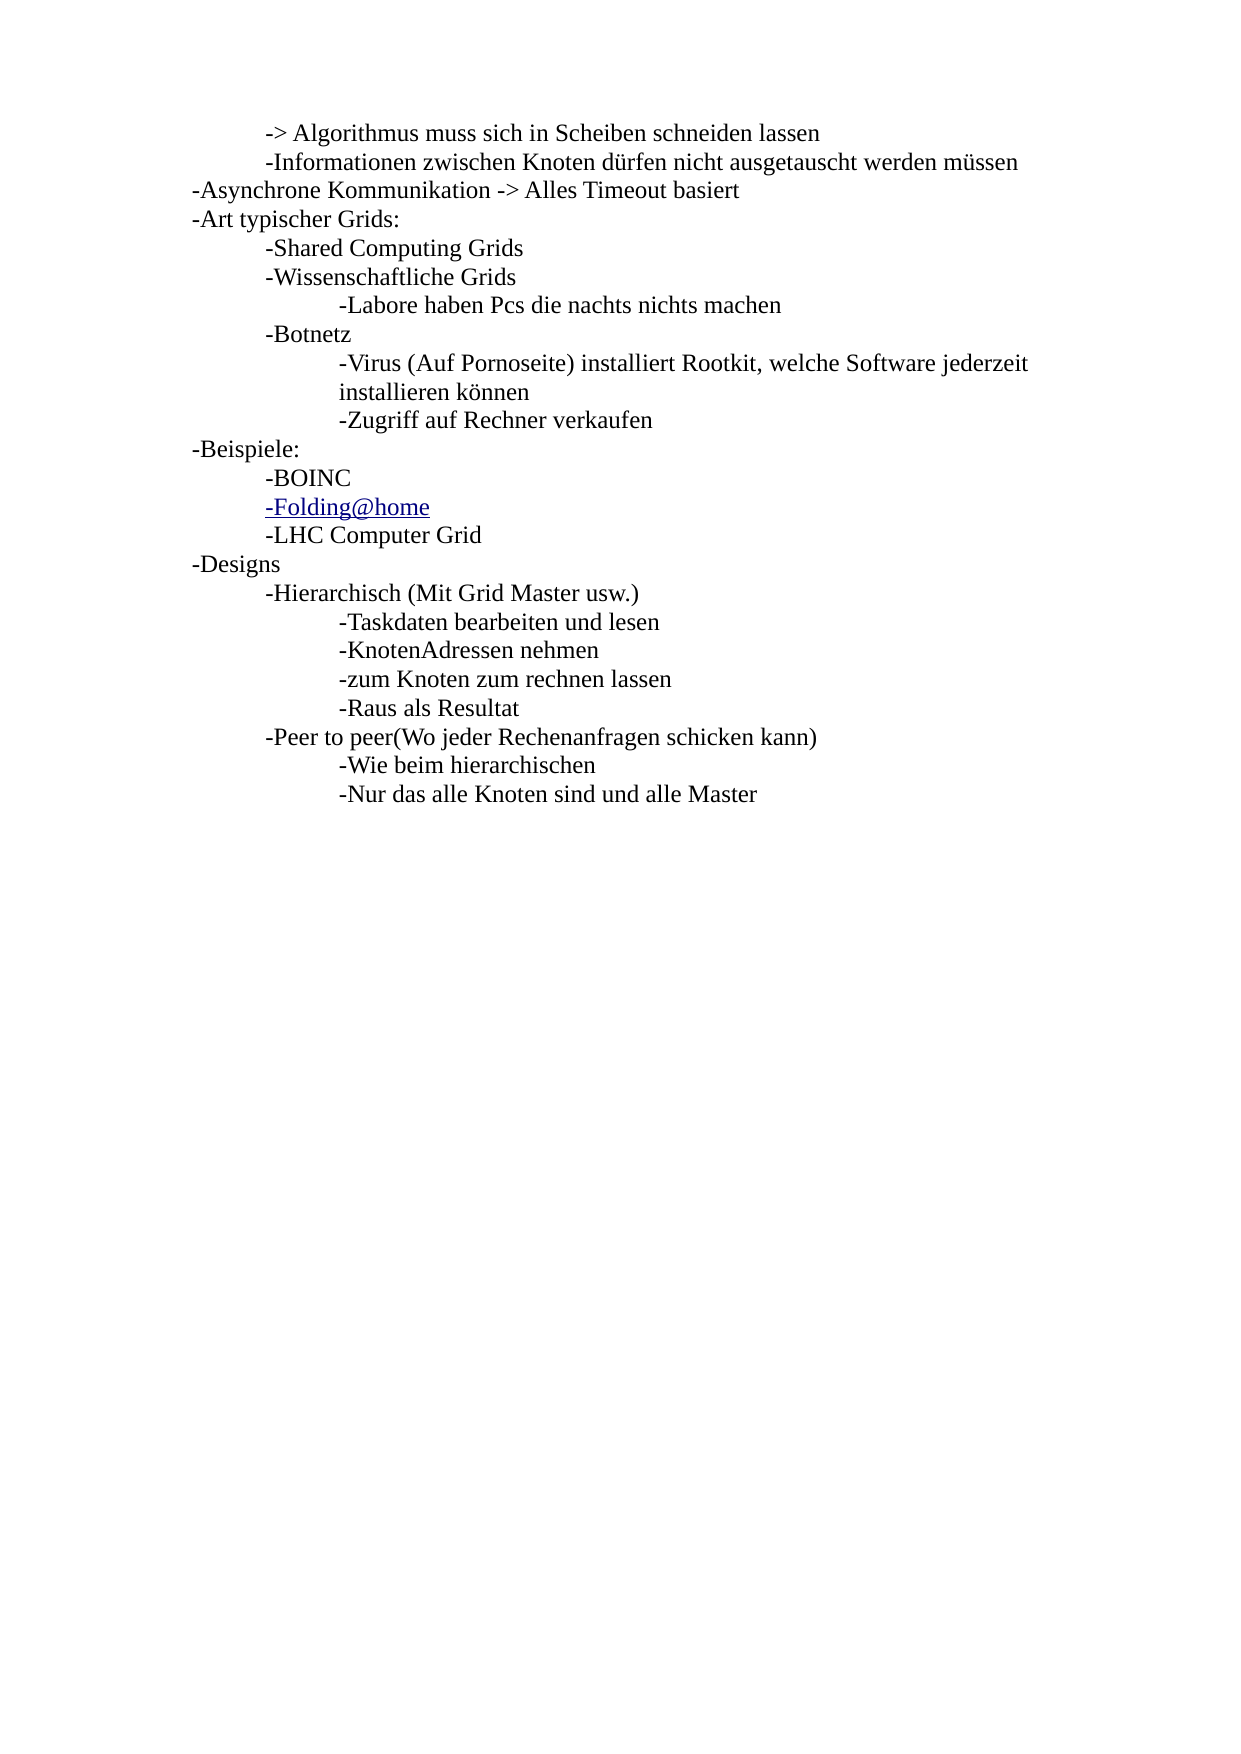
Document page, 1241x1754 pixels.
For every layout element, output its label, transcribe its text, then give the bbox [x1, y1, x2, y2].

text -KnotenAdressen nehmen [118, 636, 1122, 664]
text -Wie beim hierarchischen [118, 751, 1122, 779]
text -Designs [118, 549, 1122, 578]
text -> Algorithmus muss sich in Scheiben schneiden lassen [118, 118, 1122, 147]
text -LHC Computer Grid [118, 521, 1122, 549]
text -zum Knoten zum rechnen lassen [118, 664, 1122, 693]
text -Raus als Resultat [118, 693, 1122, 722]
text -Hierarchisch (Mit Grid Master usw.) [118, 578, 1122, 607]
text -Shared Computing Grids [118, 233, 1122, 262]
text -Art typischer Grids: [118, 204, 1122, 233]
text -Peer to peer(Wo jeder Rechenanfragen schicken kann) [118, 722, 1122, 751]
text -Zugriff auf Rechner verkaufen [118, 406, 1122, 434]
text -BOINC [118, 463, 1122, 492]
text -Wissenschaftliche Grids [118, 262, 1122, 291]
text -Folding@home [118, 492, 1122, 521]
text -Labore haben Pcs die nachts nichts machen [118, 291, 1122, 319]
text -Botnetz [118, 319, 1122, 348]
text -Virus (Auf Pornoseite) installiert Rootkit, welche Software jederzeit installieren können [118, 348, 1122, 406]
text -Informationen zwischen Knoten dürfen nicht ausgetauscht werden müssen [118, 147, 1122, 176]
text -Taskdaten bearbeiten und lesen [118, 607, 1122, 636]
text -Beispiele: [118, 434, 1122, 463]
text -Asynchrone Kommunikation -> Alles Timeout basiert [118, 176, 1122, 204]
text -Nur das alle Knoten sind und alle Master [118, 779, 1122, 808]
